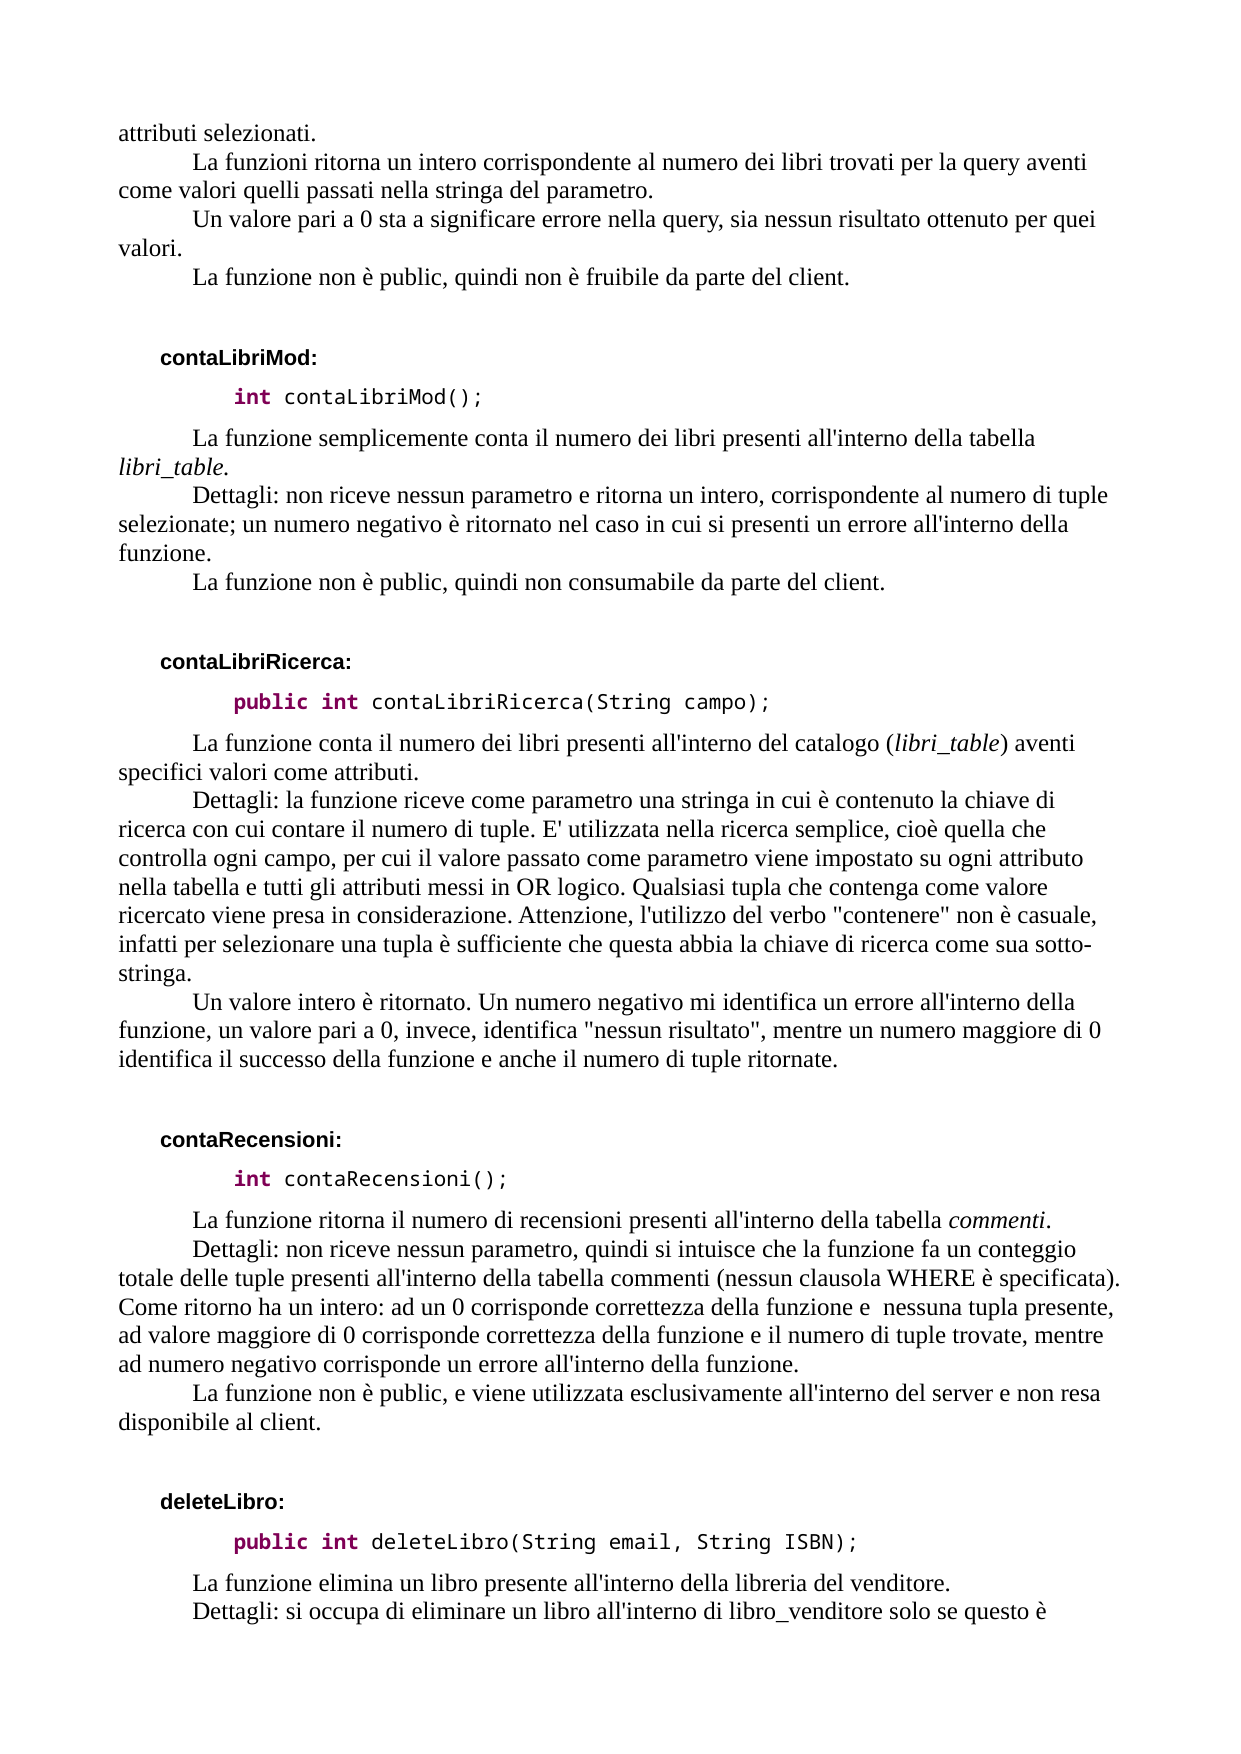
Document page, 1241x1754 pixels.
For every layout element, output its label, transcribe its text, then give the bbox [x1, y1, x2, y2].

text La funzione semplicemente conta il numero dei libri presenti all'interno della tabella libri_table. [118, 423, 1122, 481]
text attributi selezionati. [118, 118, 1122, 147]
text public int deleteLibro(String email, String ISBN); [233, 1527, 1122, 1555]
text La funzione ritorna il numero di recensioni presenti all'interno della tabella commenti. [118, 1205, 1122, 1234]
text int contaLibriMod(); [233, 382, 1122, 411]
text Dettagli: la funzione riceve come parametro una stringa in cui è contenuto la chiave di ricerca con cui contare il numero di tuple. E' utilizzata nella ricerca semplice, cioè quella che controlla ogni campo, per cui il valore passato come parametro viene impostato su ogni attributo nella tabella e tutti gli attributi messi in OR logico. Qualsiasi tupla che contenga come valore ricercato viene presa in considerazione. Attenzione, l'utilizzo del verbo "contenere" non è casuale, infatti per selezionare una tupla è sufficiente che questa abbia la chiave di ricerca come sua sotto-stringa. [118, 785, 1122, 987]
text La funzione non è public, e viene utilizzata esclusivamente all'interno del server e non resa disponibile al client. [118, 1378, 1122, 1435]
text La funzione conta il numero dei libri presenti all'interno del catalogo (libri_table) aventi specifici valori come attributi. [118, 728, 1122, 785]
text La funzione non è public, quindi non consumabile da parte del client. [118, 567, 1122, 596]
text La funzione non è public, quindi non è fruibile da parte del client. [118, 262, 1122, 291]
text Dettagli: si occupa di eliminare un libro all'interno di libro_venditore solo se questo è [118, 1596, 1122, 1625]
text public int contaLibriRicerca(String campo); [233, 687, 1122, 715]
text Dettagli: non riceve nessun parametro, quindi si intuisce che la funzione fa un conteggio totale delle tuple presenti all'interno della tabella commenti (nessun clausola WHERE è specificata). Come ritorno ha un intero: ad un 0 corrisponde correttezza della funzione e nessuna tupla presente, ad valore maggiore di 0 corrisponde correttezza della funzione e il numero di tuple trovate, mentre ad numero negativo corrisponde un errore all'interno della funzione. [118, 1234, 1122, 1378]
subtitle contaLibriMod: [160, 344, 1122, 369]
subtitle contaRecensioni: [160, 1127, 1122, 1152]
subtitle contaLibriRicerca: [160, 649, 1122, 674]
text La funzioni ritorna un intero corrispondente al numero dei libri trovati per la query aventi come valori quelli passati nella stringa del parametro. [118, 147, 1122, 204]
text Dettagli: non riceve nessun parametro e ritorna un intero, corrispondente al numero di tuple selezionate; un numero negativo è ritornato nel caso in cui si presenti un errore all'interno della funzione. [118, 481, 1122, 567]
subtitle deleteLibro: [160, 1489, 1122, 1514]
text Un valore intero è ritornato. Un numero negativo mi identifica un errore all'interno della funzione, un valore pari a 0, invece, identifica "nessun risultato", mentre un numero maggiore di 0 identifica il successo della funzione e anche il numero di tuple ritornate. [118, 987, 1122, 1073]
text int contaRecensioni(); [233, 1164, 1122, 1193]
text Un valore pari a 0 sta a significare errore nella query, sia nessun risultato ottenuto per quei valori. [118, 204, 1122, 262]
text La funzione elimina un libro presente all'interno della libreria del venditore. [118, 1568, 1122, 1596]
